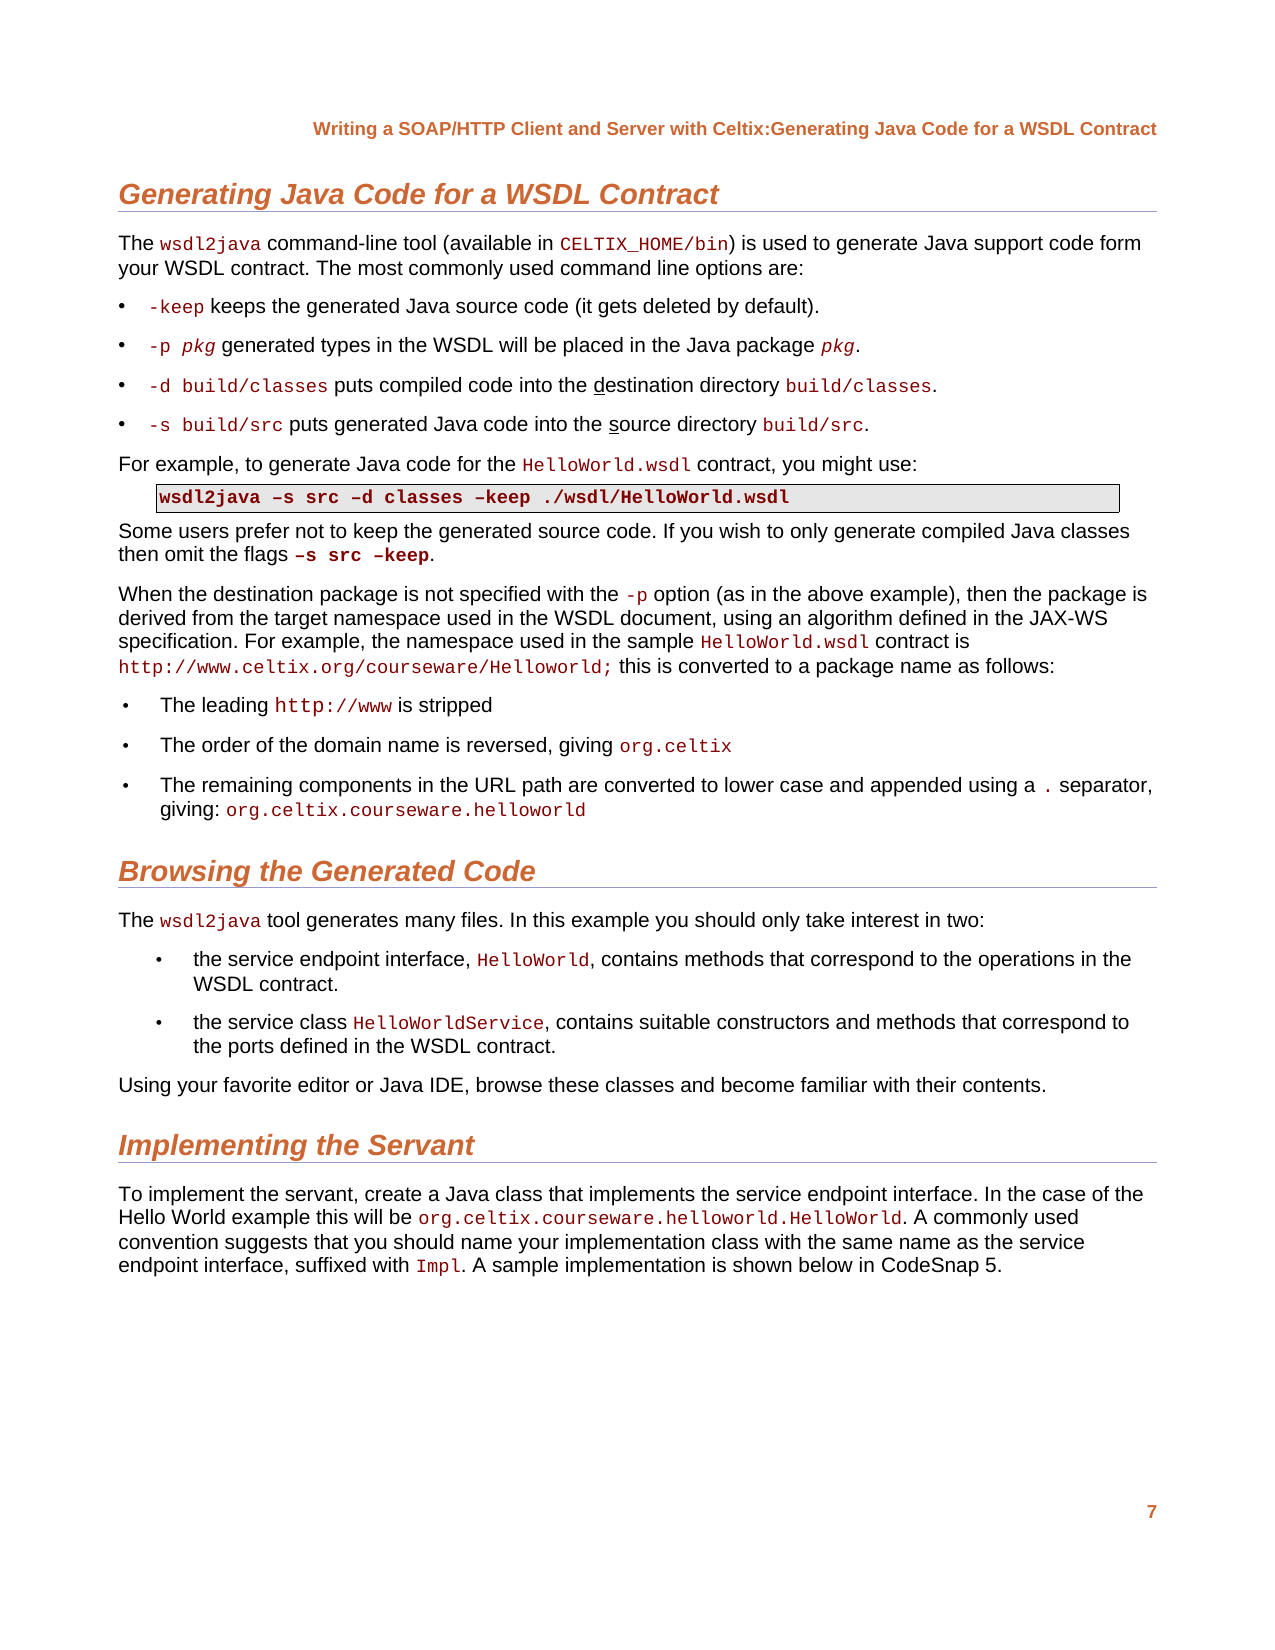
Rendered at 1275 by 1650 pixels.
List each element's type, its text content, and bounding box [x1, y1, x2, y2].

list -keep keeps the generated Java source code (it gets deleted by default). [118, 294, 1157, 319]
list -d build/classes puts compiled code into the destination directory build/classes. [118, 373, 1157, 398]
text For example, to generate Java code for the HelloWorld.wsdl contract, you might use: [118, 452, 1157, 477]
text wsdl2java –s src –d classes –keep ./wsdl/HelloWorld.wsdl [157, 485, 1119, 512]
text The wsdl2java tool generates many files. In this example you should only take interest in two: [118, 908, 1157, 933]
text Some users prefer not to keep the generated source code. If you wish to only generate compiled Java classes then omit the flags –s src –keep. [118, 519, 1157, 567]
subtitle Browsing the Generated Code [118, 855, 1157, 887]
text To implement the servant, create a Java class that implements the service endpoint interface. In the case of the Hello World example this will be org.celtix.courseware.helloworld.HelloWorld. A commonly used convention suggests that you should name your implementation class with the same name as the service endpoint interface, suffixed with Impl. A sample implementation is shown below in CodeSnap 5. [118, 1183, 1157, 1278]
text The wsdl2java command-line tool (available in CELTIX_HOME/bin) is used to generate Java support code form your WSDL contract. The most commonly used command line options are: [118, 232, 1157, 279]
subtitle Implementing the Servant [118, 1129, 1157, 1162]
subtitle Generating Java Code for a WSDL Contract [118, 178, 1157, 211]
list the service endpoint interface, HelloWorld, contains methods that correspond to the operations in the WSDL contract. [156, 948, 1157, 996]
list -p pkg generated types in the WSDL will be placed in the Java package pkg. [118, 334, 1157, 358]
list The remaining components in the URL path are converted to lower case and appended using a . separator, giving: org.celtix.courseware.helloworld [122, 773, 1157, 822]
list the service class HelloWorldService, contains suitable constructors and methods that correspond to the ports defined in the WSDL contract. [156, 1011, 1157, 1058]
list -s build/src puts generated Java code into the source directory build/src. [118, 413, 1157, 437]
list The order of the domain name is reversed, giving org.celtix [122, 734, 1157, 758]
text Using your favorite editor or Java IDE, browse these classes and become familiar with their contents. [118, 1073, 1157, 1097]
text When the destination package is not specified with the -p option (as in the above example), then the package is derived from the target namespace used in the WSDL document, using an algorithm defined in the JAX-WS specification. For example, the namespace used in the sample HelloWorld.wsdl contract is http://www.celtix.org/courseware/Helloworld; this is converted to a package name as follows: [118, 582, 1157, 679]
list The leading http://www is stripped [122, 694, 1157, 719]
